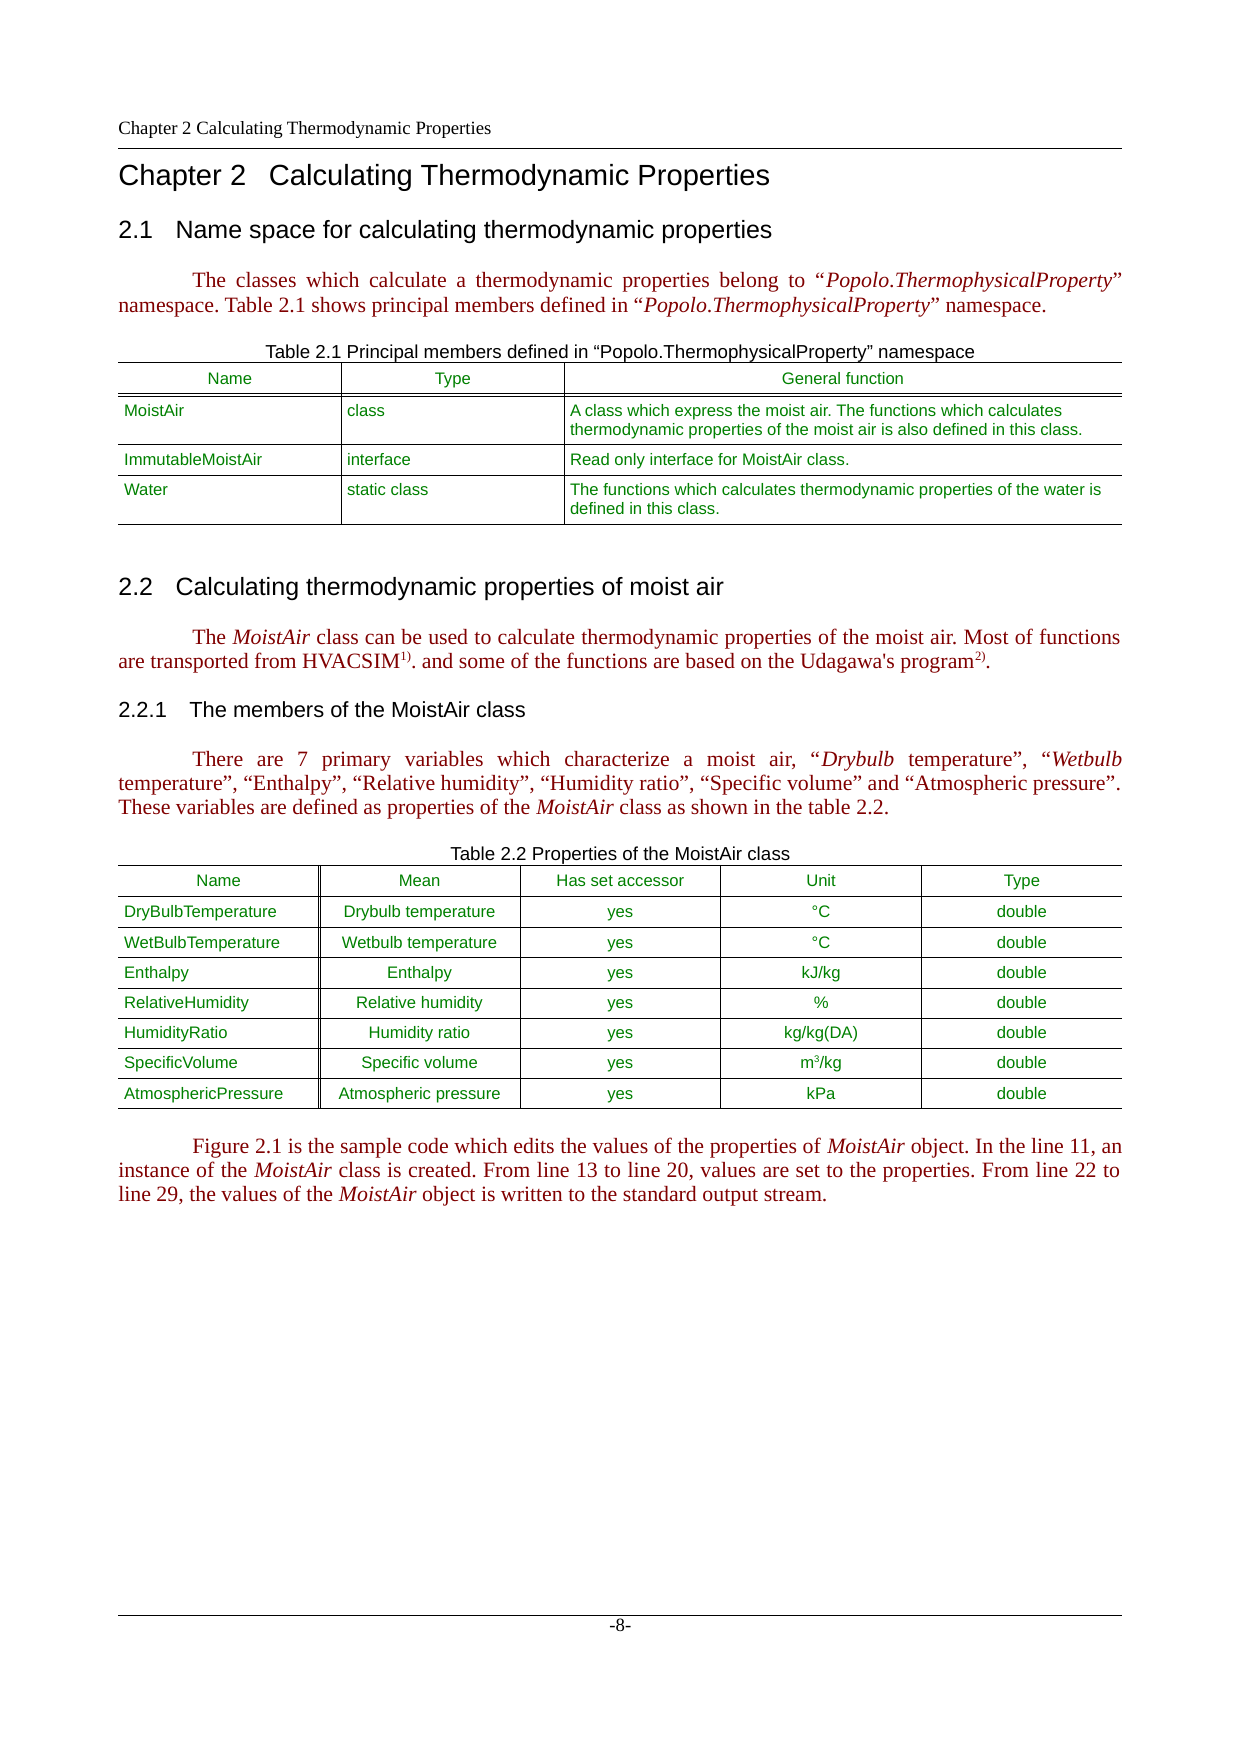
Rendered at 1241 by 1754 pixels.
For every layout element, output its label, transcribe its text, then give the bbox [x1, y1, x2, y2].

table_cell kJ/kg [721, 958, 921, 987]
table_cell double [922, 1049, 1122, 1078]
text The classes which calculate a thermodynamic properties belong to “Popolo.ThermophysicalProperty” namespace. Table 2.1 shows principal members defined in “Popolo.ThermophysicalProperty” namespace. [118, 268, 1122, 317]
text The MoistAir class can be used to calculate thermodynamic properties of the moist air. Most of functions are transported from HVACSIM). and some of the functions are based on the Udagawa's program). [118, 625, 1122, 674]
table_cell kPa [721, 1079, 921, 1108]
table_header Name [118, 866, 318, 896]
subtitle Calculating thermodynamic properties of moist air [118, 573, 1122, 601]
table_cell Specific volume [321, 1049, 520, 1078]
table_cell Atmospheric pressure [321, 1079, 520, 1108]
table_cell AtmosphericPressure [118, 1079, 318, 1108]
table_cell MoistAir [118, 397, 341, 444]
table_cell yes [521, 928, 720, 957]
table_header General function [565, 363, 1122, 393]
subtitle The members of the MoistAir class [118, 698, 1122, 722]
table_cell °C [721, 897, 921, 927]
table_cell static class [342, 476, 564, 523]
table_cell ImmutableMoistAir [118, 445, 341, 474]
text Figure 2.1 is the sample code which edits the values of the properties of MoistAir object. In the line 11, an instance of the MoistAir class is created. From line 13 to line 20, values are set to the properties. From line 22 to line 29, the values of the MoistAir object is written to the standard output stream. [118, 1134, 1122, 1206]
table_cell yes [521, 897, 720, 927]
table_cell % [721, 989, 921, 1018]
table_cell Enthalpy [321, 958, 520, 987]
text Table 2.1 Principal members defined in “Popolo.ThermophysicalProperty” namespace [118, 341, 1122, 362]
table_header Has set accessor [521, 866, 720, 896]
table_cell SpecificVolume [118, 1049, 318, 1078]
table_cell m3/kg [721, 1049, 921, 1078]
table_header Mean [321, 866, 520, 896]
table_cell Humidity ratio [321, 1019, 520, 1048]
table_cell double [922, 1019, 1122, 1048]
subtitle Calculating Thermodynamic Properties [118, 159, 1122, 192]
table_cell yes [521, 989, 720, 1018]
table_header Type [922, 866, 1122, 896]
table_cell Read only interface for MoistAir class. [565, 445, 1122, 474]
table_cell double [922, 928, 1122, 957]
table_header Unit [721, 866, 921, 896]
table_cell Drybulb temperature [321, 897, 520, 927]
table_cell A class which express the moist air. The functions which calculates thermodynamic properties of the moist air is also defined in this class. [565, 397, 1122, 444]
table_cell double [922, 989, 1122, 1018]
table_cell Enthalpy [118, 958, 318, 987]
table_cell kg/kg(DA) [721, 1019, 921, 1048]
table_cell RelativeHumidity [118, 989, 318, 1018]
table_cell DryBulbTemperature [118, 897, 318, 927]
table_cell °C [721, 928, 921, 957]
subtitle Name space for calculating thermodynamic properties [118, 216, 1122, 244]
table_cell The functions which calculates thermodynamic properties of the water is defined in this class. [565, 476, 1122, 523]
table_cell Water [118, 476, 341, 523]
table_cell double [922, 958, 1122, 987]
table_cell yes [521, 958, 720, 987]
table_cell class [342, 397, 564, 444]
table_cell interface [342, 445, 564, 474]
table_cell Relative humidity [321, 989, 520, 1018]
text There are 7 primary variables which characterize a moist air, “Drybulb temperature”, “Wetbulb temperature”, “Enthalpy”, “Relative humidity”, “Humidity ratio”, “Specific volume” and “Atmospheric pressure”. These variables are defined as properties of the MoistAir class as shown in the table 2.2. [118, 747, 1122, 819]
table_header Type [342, 363, 564, 393]
table_cell double [922, 1079, 1122, 1108]
table_cell HumidityRatio [118, 1019, 318, 1048]
table_cell yes [521, 1019, 720, 1048]
table_cell WetBulbTemperature [118, 928, 318, 957]
table_cell yes [521, 1079, 720, 1108]
table_cell double [922, 897, 1122, 927]
table_header Name [118, 363, 341, 393]
table_cell yes [521, 1049, 720, 1078]
table_cell Wetbulb temperature [321, 928, 520, 957]
text Table 2.2 Properties of the MoistAir class [118, 844, 1122, 865]
